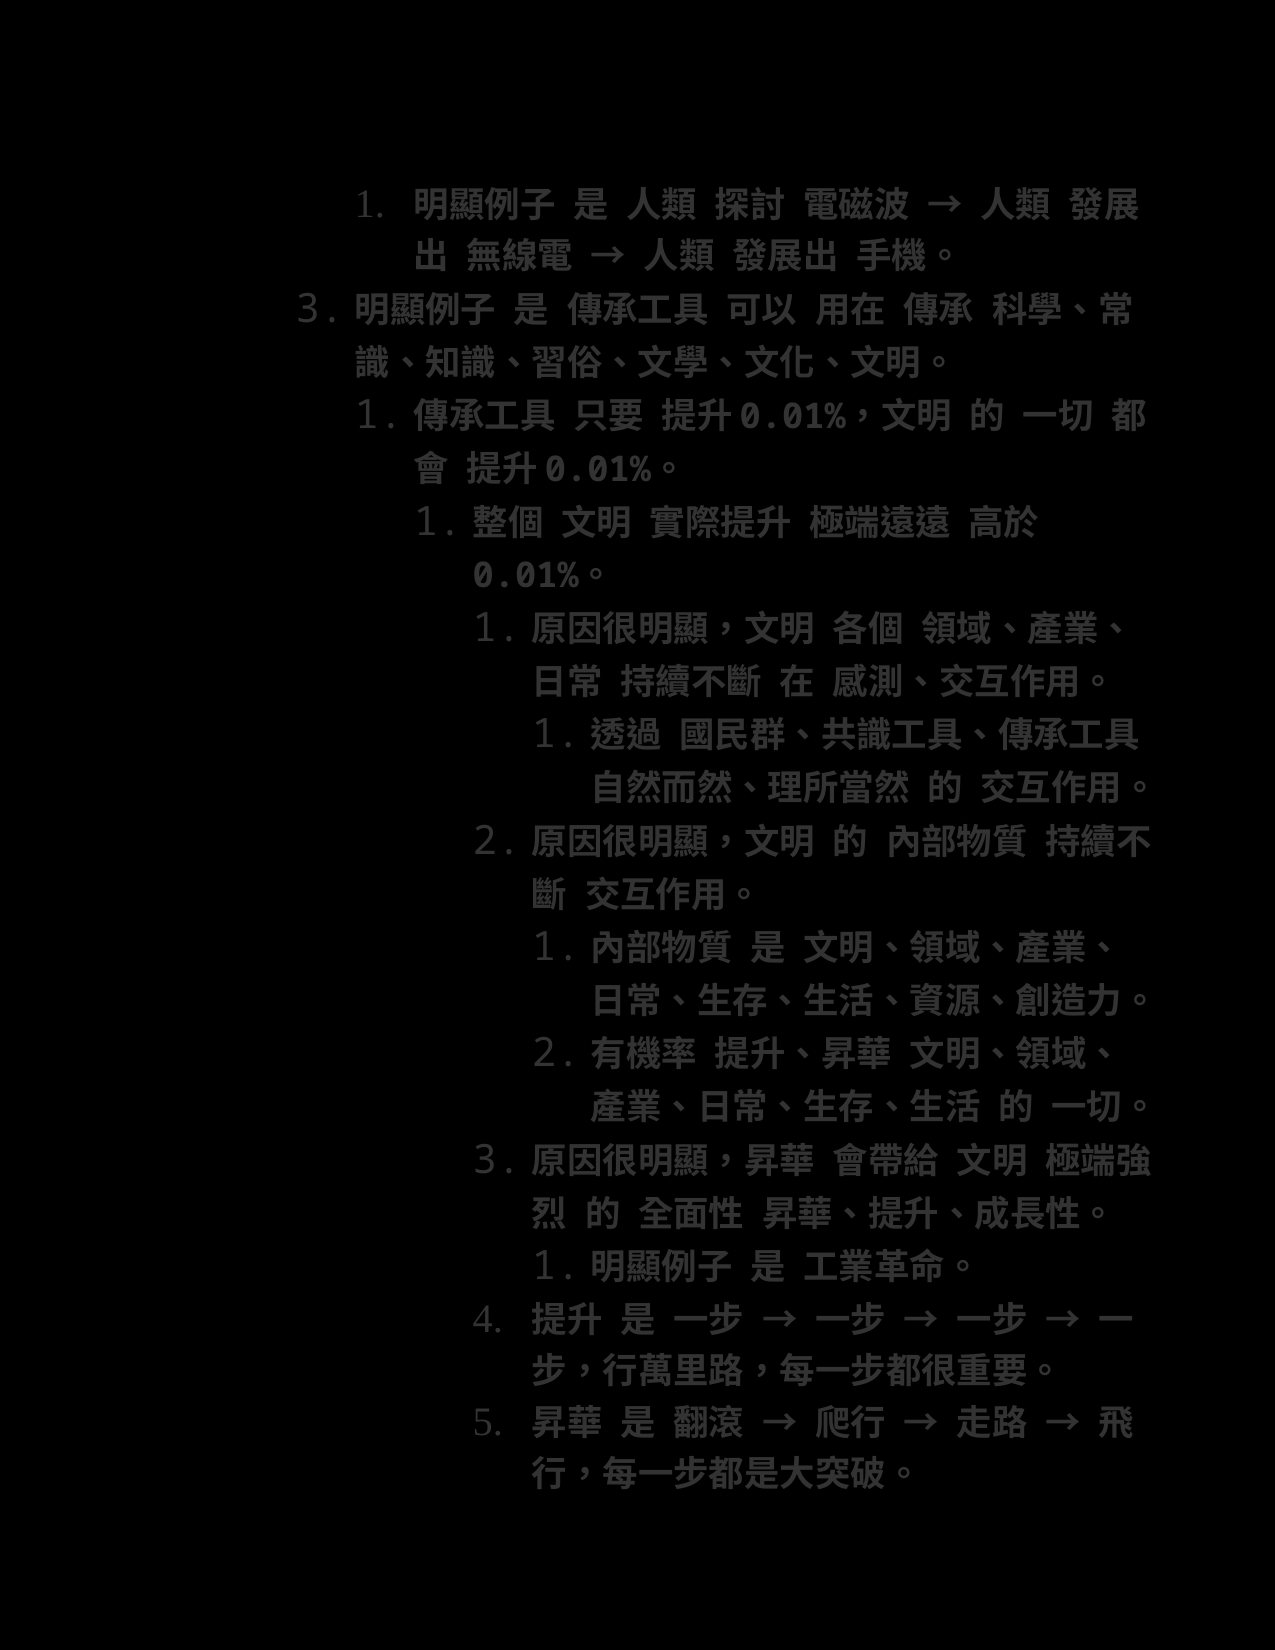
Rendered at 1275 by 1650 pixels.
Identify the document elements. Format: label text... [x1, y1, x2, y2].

list 明顯例子 是 工業革命。 [532, 1236, 1157, 1291]
list 內部物質 是 文明、領域、產業、日常、生存、生活、資源、創造力。 [532, 917, 1157, 1023]
list 有機率 提升、昇華 文明、領域、產業、日常、生存、生活 的 一切。 [532, 1023, 1157, 1130]
list 明顯例子 是 傳承工具 可以 用在 傳承 科學、常識、知識、習俗、文學、文化、文明。 [295, 279, 1157, 385]
list 提升 是 一步 → 一步 → 一步 → 一步，行萬里路，每一步都很重要。 [472, 1291, 1157, 1394]
list 透過 國民群、共識工具、傳承工具 自然而然、理所當然 的 交互作用。 [532, 704, 1157, 811]
list 原因很明顯，文明 各個 領域、產業、日常 持續不斷 在 感測、交互作用。 [472, 598, 1157, 704]
list 原因很明顯，文明 的 內部物質 持續不斷 交互作用。 [472, 811, 1157, 917]
list 傳承工具 只要 提升0.01%，文明 的 一切 都會 提升0.01%。 [354, 385, 1157, 492]
list 原因很明顯，昇華 會帶給 文明 極端強烈 的 全面性 昇華、提升、成長性。 [472, 1130, 1157, 1236]
list 整個 文明 實際提升 極端遠遠 高於 0.01%。 [413, 492, 1157, 598]
list 明顯例子 是 人類 探討 電磁波 → 人類 發展出 無線電 → 人類 發展出 手機。 [354, 176, 1157, 279]
list 昇華 是 翻滾 → 爬行 → 走路 → 飛行，每一步都是大突破。 [472, 1394, 1157, 1496]
